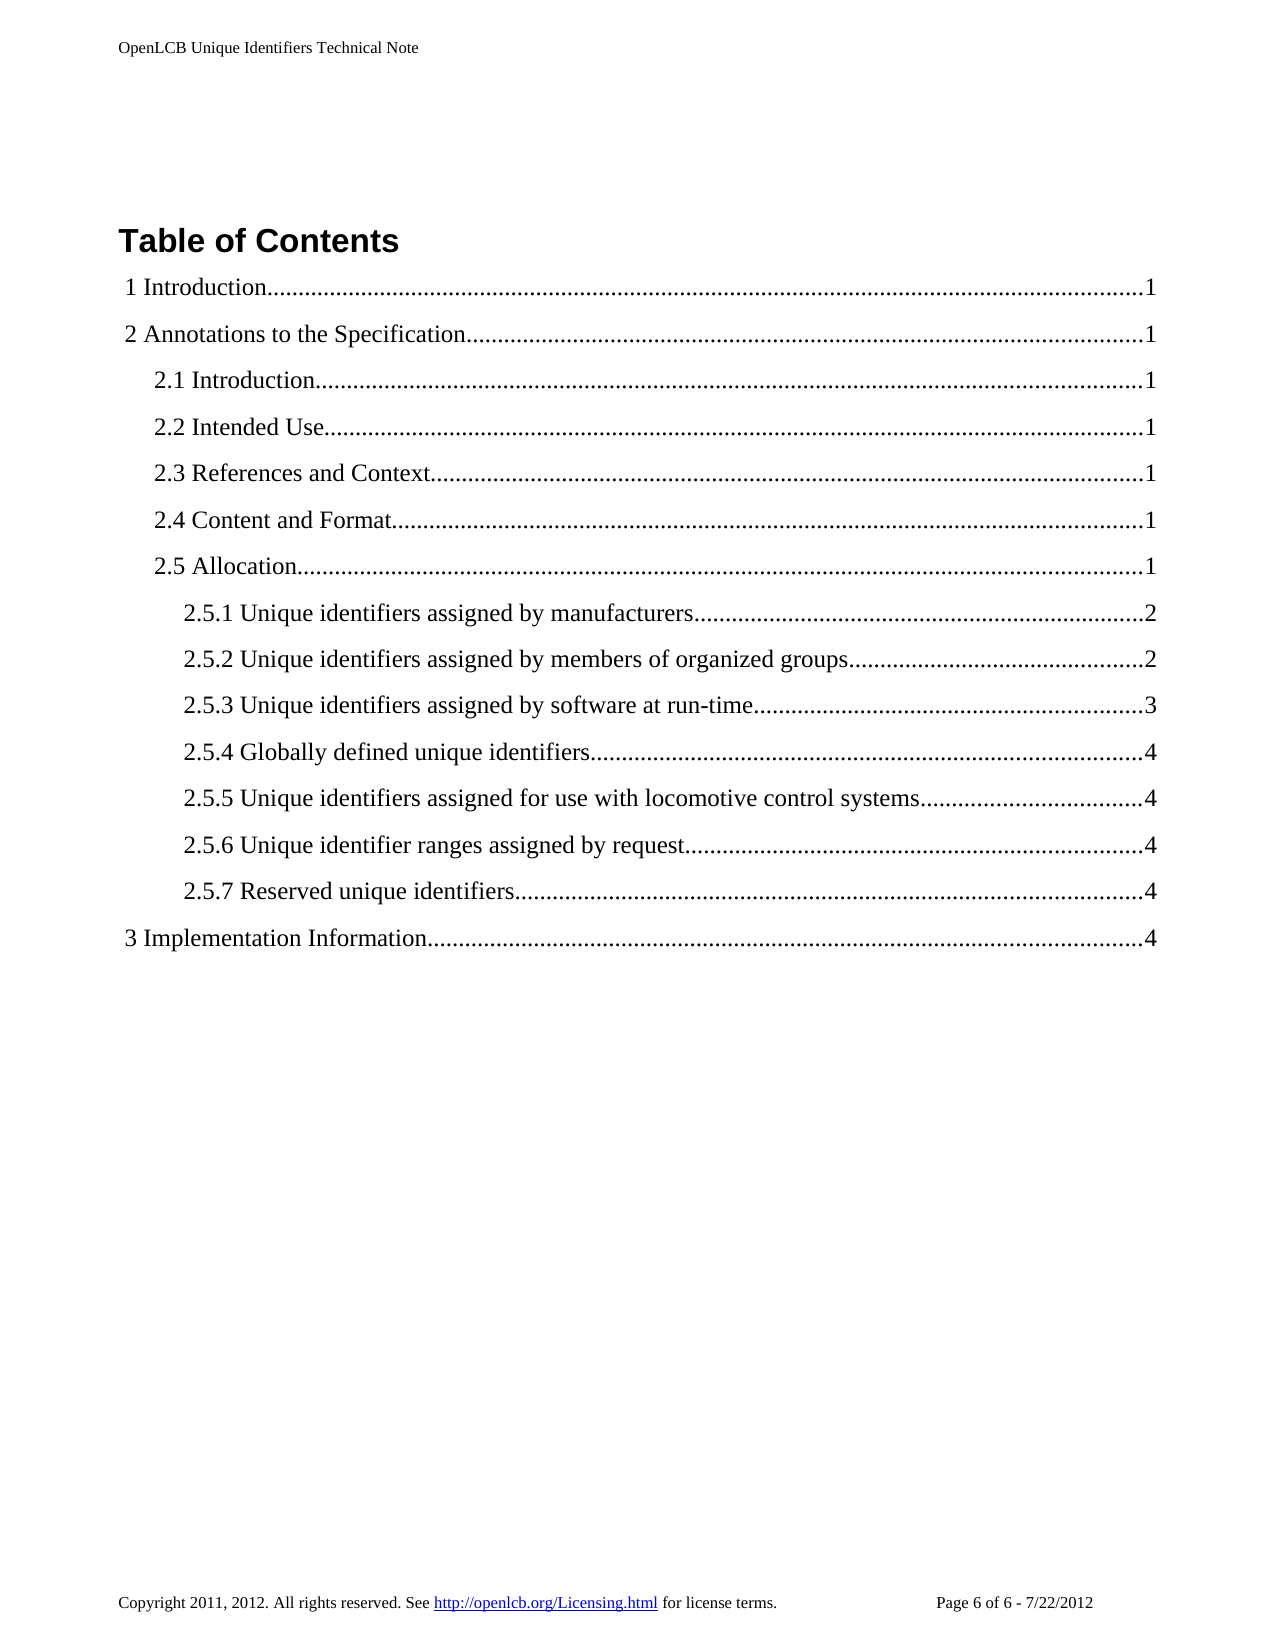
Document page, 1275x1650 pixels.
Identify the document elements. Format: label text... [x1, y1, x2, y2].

text 1 Introduction 1 [118, 272, 1157, 301]
text 2.5.5 Unique identifiers assigned for use with locomotive control systems 4 [177, 783, 1157, 812]
text 2.2 Intended Use 1 [148, 412, 1157, 441]
text 2.4 Content and Format 1 [148, 505, 1157, 533]
text 2.5.6 Unique identifier ranges assigned by request 4 [177, 830, 1157, 859]
text 2.5.2 Unique identifiers assigned by members of organized groups 2 [177, 644, 1157, 673]
text 2.5.3 Unique identifiers assigned by software at run-time 3 [177, 691, 1157, 719]
text 2 Annotations to the Specification 1 [118, 319, 1157, 348]
text 2.5.4 Globally defined unique identifiers 4 [177, 737, 1157, 766]
subtitle Table of Contents [118, 221, 1157, 260]
text 2.1 Introduction 1 [148, 365, 1157, 394]
text 2.5 Allocation 1 [148, 551, 1157, 580]
text 2.5.1 Unique identifiers assigned by manufacturers 2 [177, 598, 1157, 626]
text 2.5.7 Reserved unique identifiers 4 [177, 876, 1157, 905]
text 3 Implementation Information 4 [118, 923, 1157, 952]
text 2.3 References and Context 1 [148, 458, 1157, 487]
